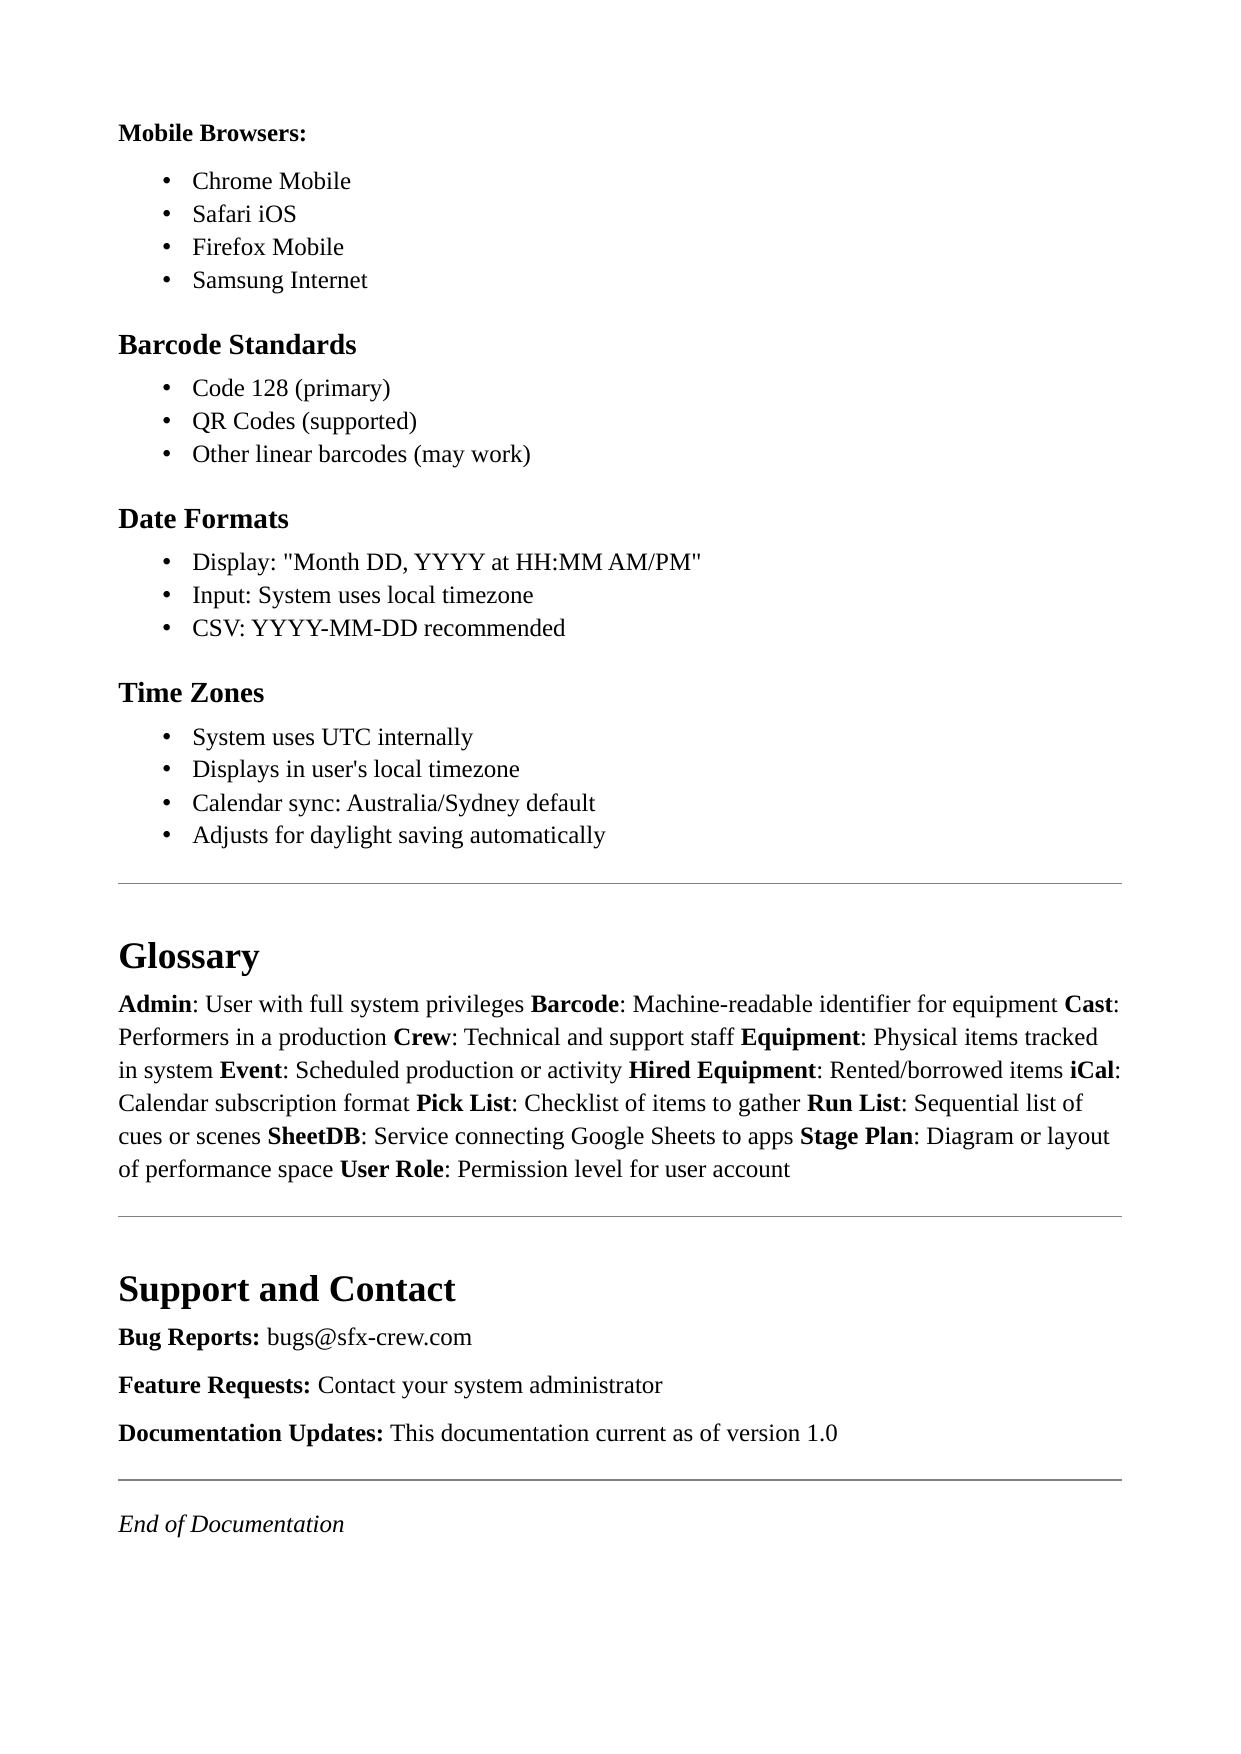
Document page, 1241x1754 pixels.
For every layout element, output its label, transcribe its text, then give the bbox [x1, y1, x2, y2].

list Adjusts for daylight saving automatically [162, 821, 1122, 849]
subtitle Barcode Standards [118, 327, 1122, 361]
subtitle Time Zones [118, 676, 1122, 709]
subtitle Support and Contact [118, 1267, 1122, 1310]
subtitle Glossary [118, 933, 1122, 976]
subtitle Date Formats [118, 501, 1122, 535]
list QR Codes (supported) [162, 406, 1122, 435]
list Code 128 (primary) [162, 373, 1122, 402]
list System uses UTC internally [162, 722, 1122, 750]
text Admin: User with full system privileges Barcode: Machine-readable identifier for equipment Cast: Performers in a production Crew: Technical and support staff Equipment: Physical items tracked in system Event: Scheduled production or activity Hired Equipment: Rented/borrowed items iCal: Calendar subscription format Pick List: Checklist of items to gather Run List: Sequential list of cues or scenes SheetDB: Service connecting Google Sheets to apps Stage Plan: Diagram or layout of performance space User Role: Permission level for user account [118, 989, 1122, 1183]
text Feature Requests: Contact your system administrator [118, 1370, 1122, 1399]
list Samsung Internet [162, 265, 1122, 293]
text Mobile Browsers: [118, 118, 1122, 147]
text End of Documentation [118, 1509, 1122, 1538]
list Display: "Month DD, YYYY at HH:MM AM/PM" [162, 547, 1122, 576]
list CSV: YYYY-MM-DD recommended [162, 613, 1122, 642]
list Input: System uses local timezone [162, 580, 1122, 609]
list Firefox Mobile [162, 232, 1122, 261]
list Safari iOS [162, 199, 1122, 227]
list Other linear barcodes (may work) [162, 439, 1122, 468]
list Chrome Mobile [162, 166, 1122, 194]
list Displays in user's local timezone [162, 754, 1122, 783]
text Documentation Updates: This documentation current as of version 1.0 [118, 1418, 1122, 1446]
list Calendar sync: Australia/Sydney default [162, 788, 1122, 816]
text Bug Reports: bugs@sfx-crew.com [118, 1322, 1122, 1351]
